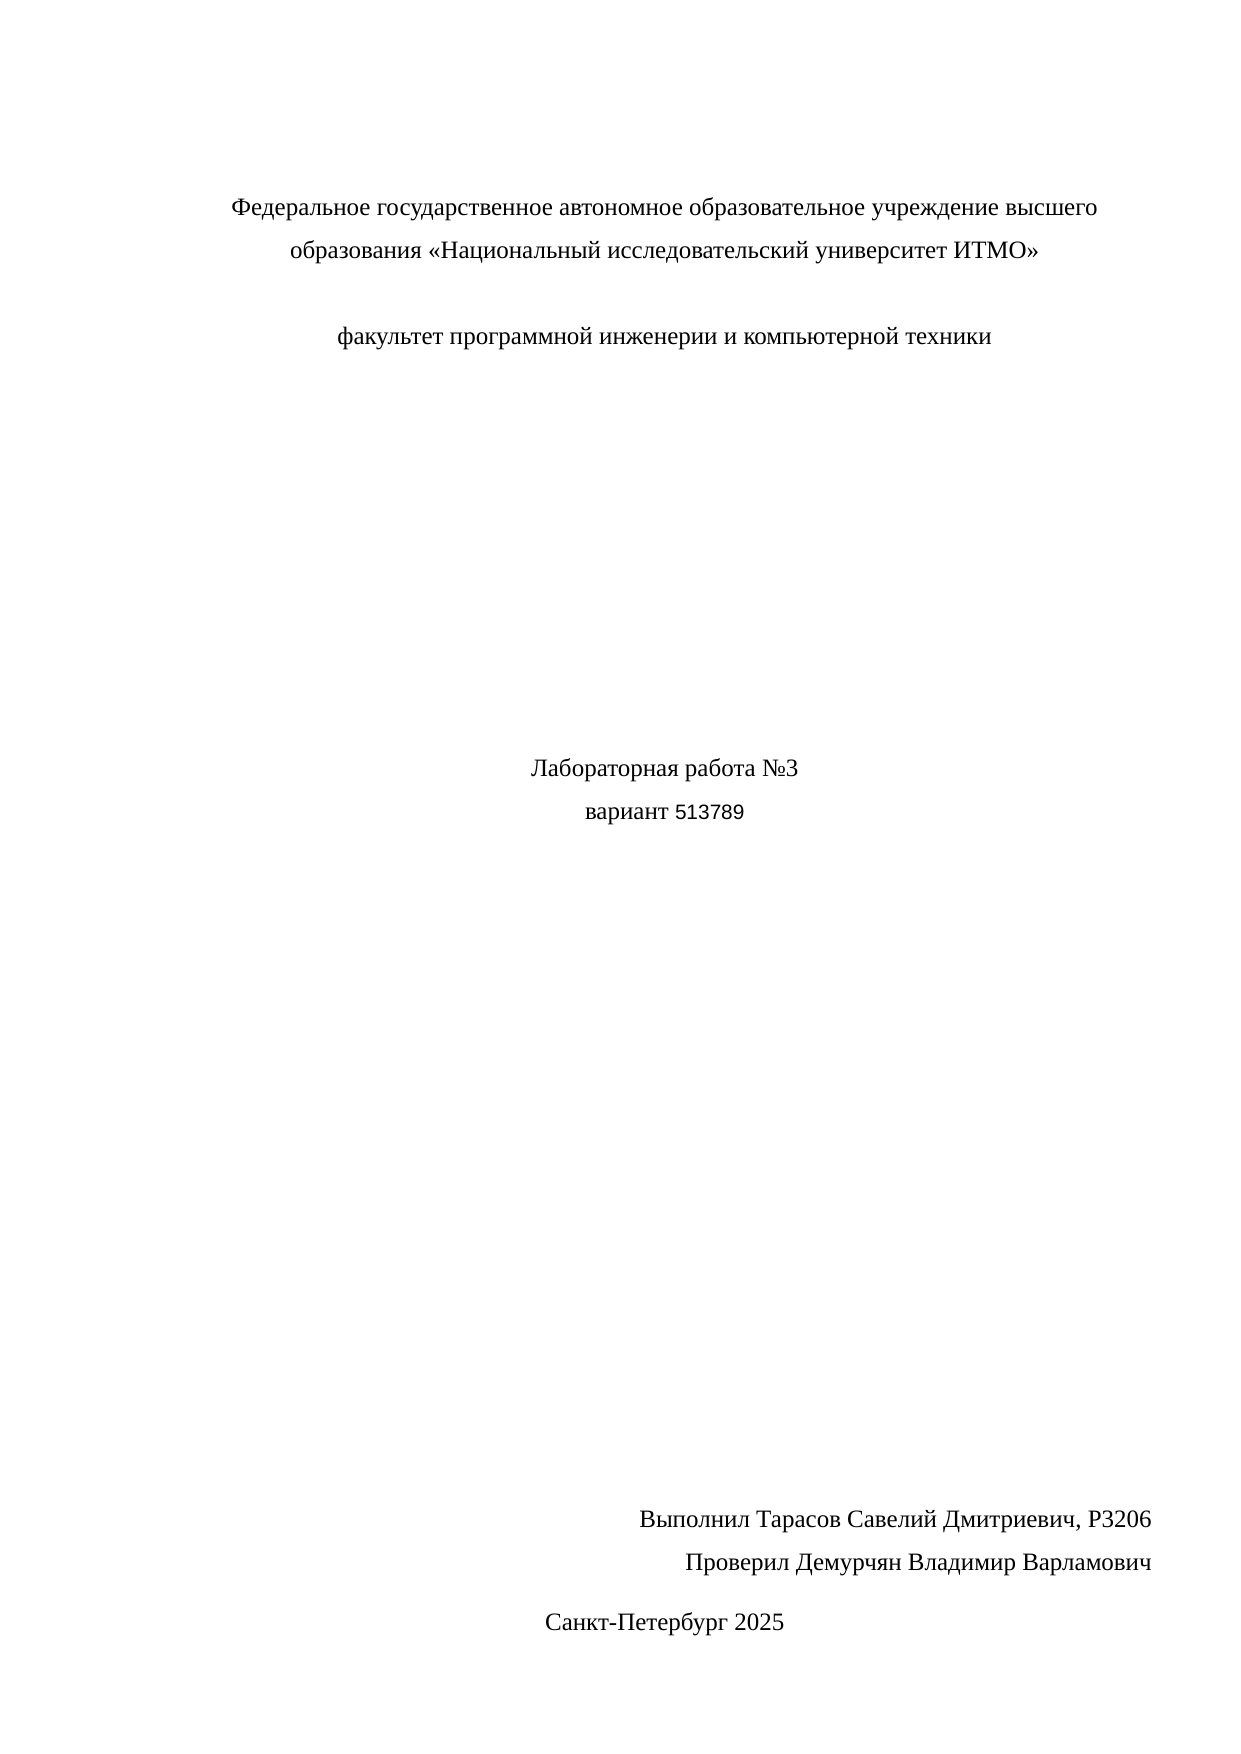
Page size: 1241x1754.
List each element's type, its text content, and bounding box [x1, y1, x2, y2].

text Федеральное государственное автономное образовательное учреждение высшего образования «Национальный исследовательский университет ИТМО» факультет программной инженерии и компьютерной техники Лабораторная работа №3 вариант 513789 [177, 192, 1152, 824]
text Выполнил Тарасов Савелий Дмитриевич, P3206 Проверил Демурчян Владимир Варламович [177, 1030, 1152, 1576]
